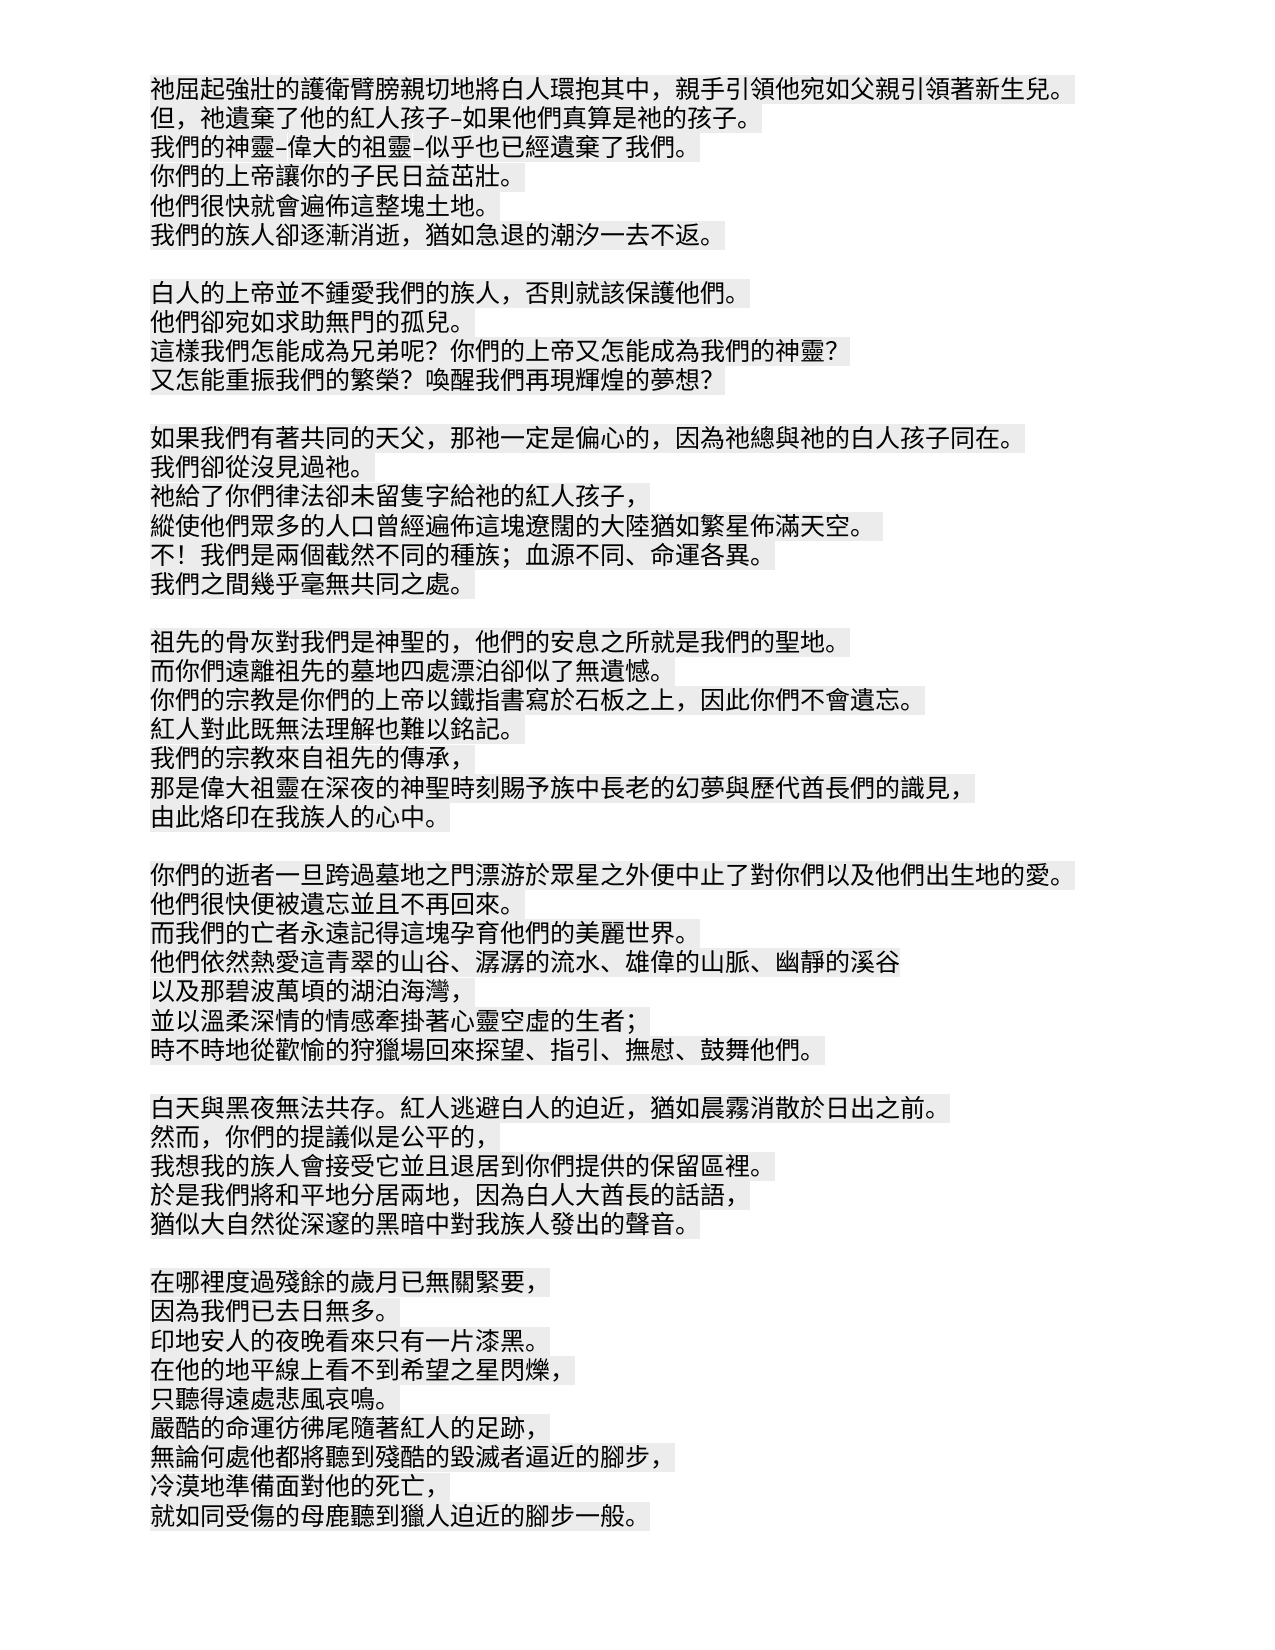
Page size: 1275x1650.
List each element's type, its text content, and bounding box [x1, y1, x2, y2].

text 祂屈起強壯的護衛臂膀親切地將白人環抱其中，親手引領他宛如父親引領著新生兒。 但，祂遺棄了他的紅人孩子–如果他們真算是祂的孩子。 我們的神靈–偉大的祖靈–似乎也已經遺棄了我們。 你們的上帝讓你的子民日益茁壯。 他們很快就會遍佈這整塊土地。 我們的族人卻逐漸消逝，猶如急退的潮汐一去不返。 白人的上帝並不鍾愛我們的族人，否則就該保護他們。 他們卻宛如求助無門的孤兒。 這樣我們怎能成為兄弟呢？你們的上帝又怎能成為我們的神靈？ 又怎能重振我們的繁榮？喚醒我們再現輝煌的夢想？ 如果我們有著共同的天父，那祂一定是偏心的，因為祂總與祂的白人孩子同在。 我們卻從沒見過祂。 祂給了你們律法卻未留隻字給祂的紅人孩子， 縱使他們眾多的人口曾經遍佈這塊遼闊的大陸猶如繁星佈滿天空。 不！我們是兩個截然不同的種族；血源不同、命運各異。 我們之間幾乎毫無共同之處。 祖先的骨灰對我們是神聖的，他們的安息之所就是我們的聖地。 而你們遠離祖先的墓地四處漂泊卻似了無遺憾。 你們的宗教是你們的上帝以鐵指書寫於石板之上，因此你們不會遺忘。 紅人對此既無法理解也難以銘記。 我們的宗教來自祖先的傳承， 那是偉大祖靈在深夜的神聖時刻賜予族中長老的幻夢與歷代酋長們的識見， 由此烙印在我族人的心中。 你們的逝者一旦跨過墓地之門漂游於眾星之外便中止了對你們以及他們出生地的愛。 他們很快便被遺忘並且不再回來。 而我們的亡者永遠記得這塊孕育他們的美麗世界。 他們依然熱愛這青翠的山谷、潺潺的流水、雄偉的山脈、幽靜的溪谷 以及那碧波萬頃的湖泊海灣， 並以溫柔深情的情感牽掛著心靈空虛的生者； 時不時地從歡愉的狩獵場回來探望、指引、撫慰、鼓舞他們。 白天與黑夜無法共存。紅人逃避白人的迫近，猶如晨霧消散於日出之前。 然而，你們的提議似是公平的， 我想我的族人會接受它並且退居到你們提供的保留區裡。 於是我們將和平地分居兩地，因為白人大酋長的話語， 猶似大自然從深邃的黑暗中對我族人發出的聲音。 在哪裡度過殘餘的歲月已無關緊要， 因為我們已去日無多。 印地安人的夜晚看來只有一片漆黑。 在他的地平線上看不到希望之星閃爍， 只聽得遠處悲風哀鳴。 嚴酷的命運彷彿尾隨著紅人的足跡， 無論何處他都將聽到殘酷的毀滅者逼近的腳步， 冷漠地準備面對他的死亡， 就如同受傷的母鹿聽到獵人迫近的腳步一般。 [150, 75, 1125, 1559]
